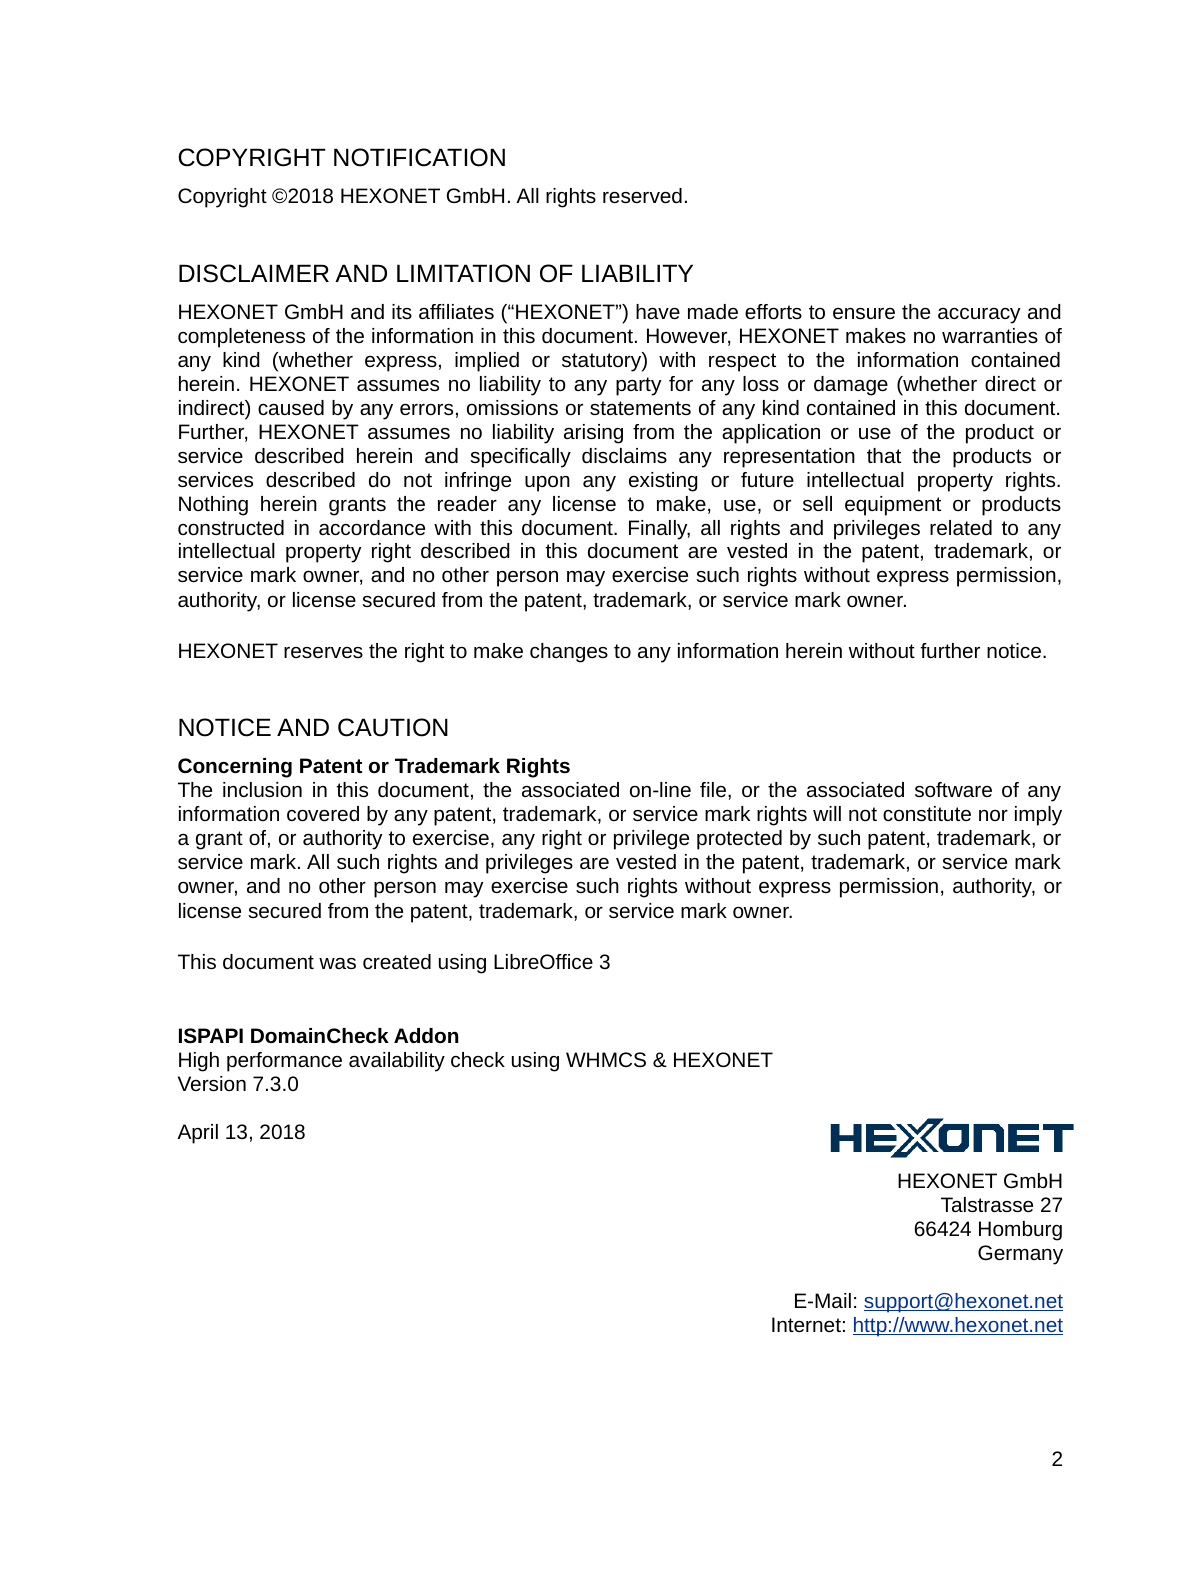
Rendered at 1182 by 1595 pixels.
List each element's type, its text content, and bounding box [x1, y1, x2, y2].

text April 13, 2018 [177, 1120, 828, 1144]
text Talstrasse 27 [177, 1193, 1063, 1217]
text The inclusion in this document, the associated on-line file, or the associated software of any information covered by any patent, trademark, or service mark rights will not constitute nor imply a grant of, or authority to exercise, any right or privilege protected by such patent, trademark, or service mark. All such rights and privileges are vested in the patent, trademark, or service mark owner, and no other person may exercise such rights without express permission, authority, or license secured from the patent, trademark, or service mark owner. [177, 778, 1063, 923]
text Germany [177, 1241, 1063, 1265]
text HEXONET reserves the right to make changes to any information herein without further notice. [177, 638, 1063, 663]
text This document was created using LibreOffice 3 [177, 948, 1063, 974]
text Internet: http://www.hexonet.net [177, 1313, 1063, 1337]
subtitle COPYRIGHT NOTIFICATION [177, 143, 1063, 172]
text HEXONET GmbH and its affiliates (“HEXONET”) have made efforts to ensure the accuracy and completeness of the information in this document. However, HEXONET makes no warranties of any kind (whether express, implied or statutory) with respect to the information contained herein. HEXONET assumes no liability to any party for any loss or damage (whether direct or indirect) caused by any errors, omissions or statements of any kind contained in this document. Further, HEXONET assumes no liability arising from the application or use of the product or service described herein and specifically disclaims any representation that the products or services described do not infringe upon any existing or future intellectual property rights. Nothing herein grants the reader any license to make, use, or sell equipment or products constructed in accordance with this document. Finally, all rights and privileges related to any intellectual property right described in this document are vested in the patent, trademark, or service mark owner, and no other person may exercise such rights without express permission, authority, or license secured from the patent, trademark, or service mark owner. [177, 300, 1063, 612]
picture [828, 1116, 1076, 1160]
text ISPAPI DomainCheck Addon [177, 1024, 1063, 1048]
text HEXONET GmbH [177, 1169, 1063, 1193]
text Copyright ©2018 HEXONET GmbH. All rights reserved. [177, 184, 1063, 208]
text Concerning Patent or Trademark Rights [177, 754, 1063, 778]
subtitle DISCLAIMER AND LIMITATION OF LIABILITY [177, 258, 1063, 287]
text Version 7.3.0 [177, 1072, 1063, 1096]
text E-Mail: support@hexonet.net [177, 1289, 1063, 1313]
subtitle NOTICE AND CAUTION [177, 713, 1063, 742]
text 66424 Homburg [177, 1217, 1063, 1241]
text High performance availability check using WHMCS & HEXONET [177, 1048, 1063, 1072]
